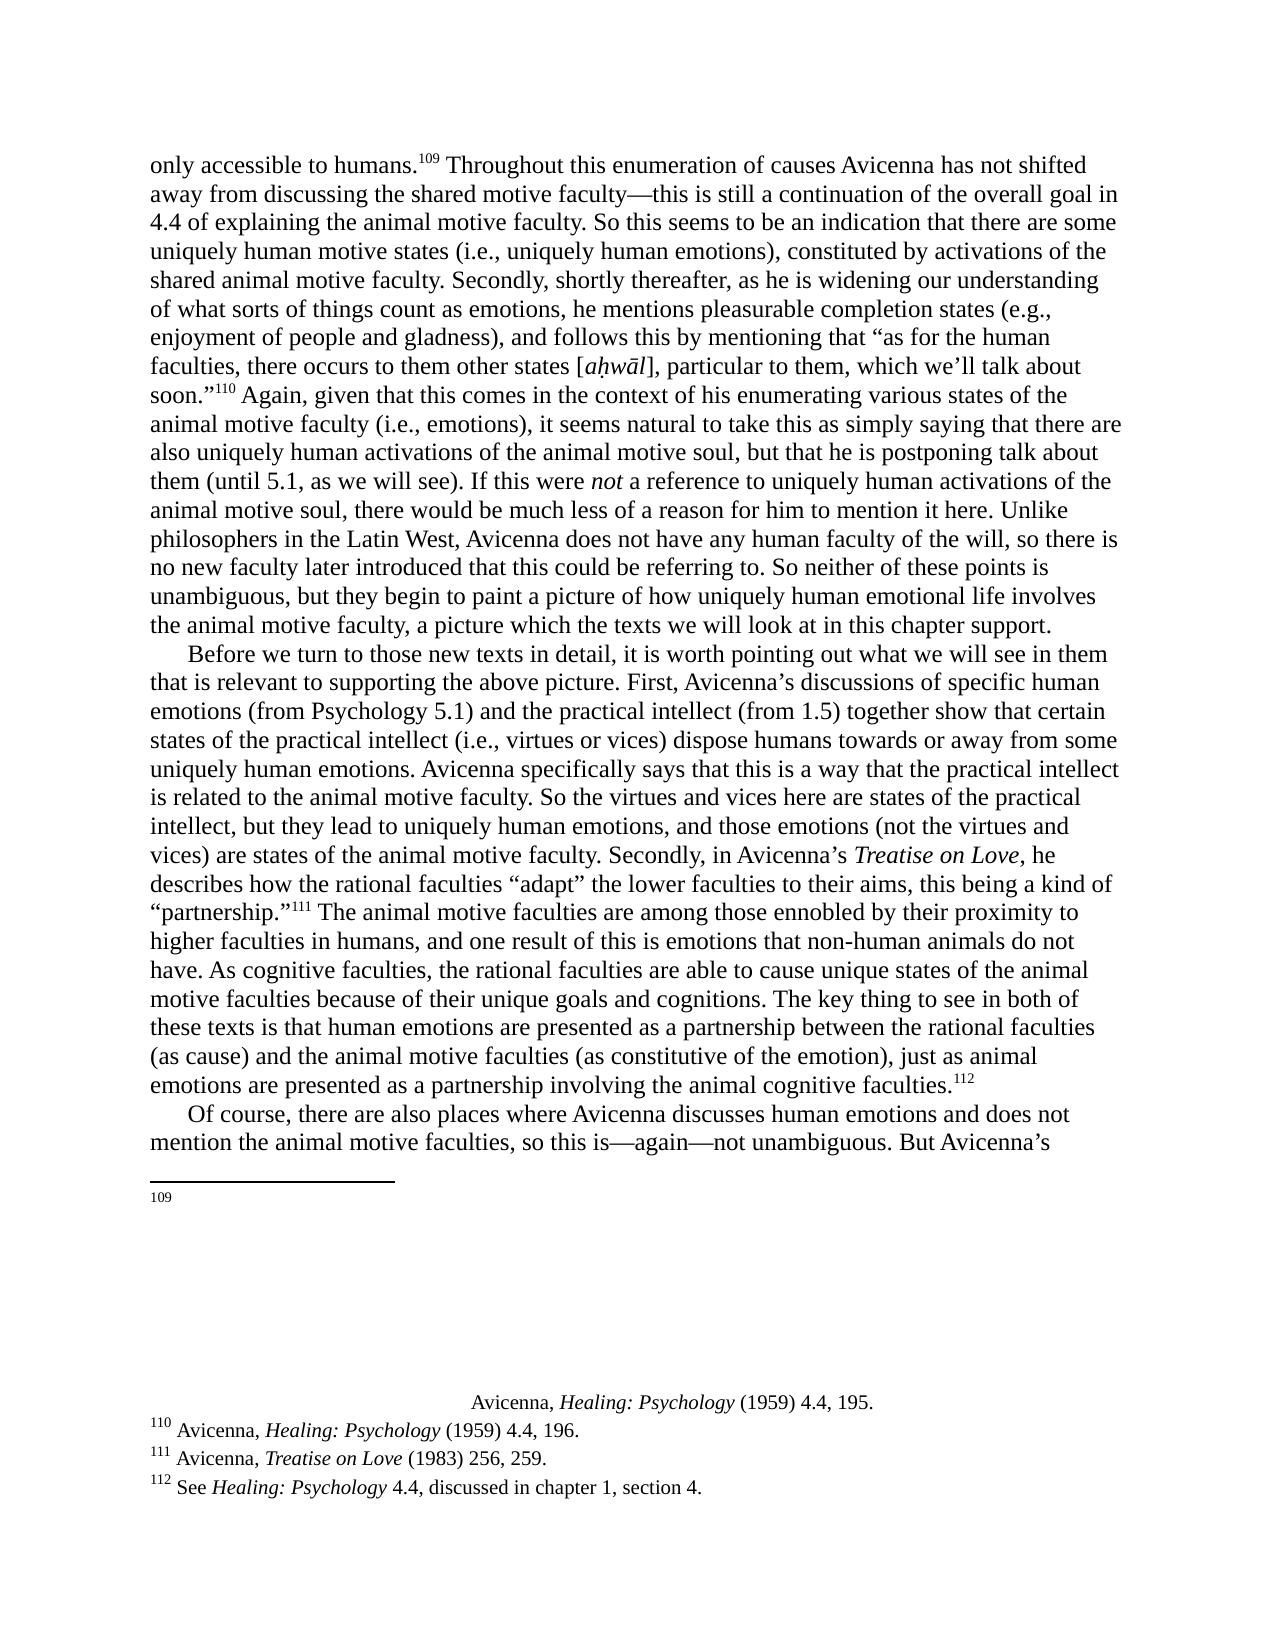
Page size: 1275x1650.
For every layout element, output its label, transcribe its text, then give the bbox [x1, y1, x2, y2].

text Of course, there are also places where Avicenna discusses human emotions and does not mention the animal motive faculties, so this is—again—not unambiguous. But Avicenna’s [150, 1099, 1125, 1156]
text See Healing: Psychology 4.4, discussed in chapter 1, section 4. [150, 1471, 1125, 1500]
text only accessible to humans. Throughout this enumeration of causes Avicenna has not shifted away from discussing the shared motive faculty—this is still a continuation of the overall goal in 4.4 of explaining the animal motive faculty. So this seems to be an indication that there are some uniquely human motive states (i.e., uniquely human emotions), constituted by activations of the shared animal motive faculty. Secondly, shortly thereafter, as he is widening our understanding of what sorts of things count as emotions, he mentions pleasurable completion states (e.g., enjoyment of people and gladness), and follows this by mentioning that “as for the human faculties, there occurs to them other states [aḥwāl], particular to them, which we’ll talk about soon.” Again, given that this comes in the context of his enumerating various states of the animal motive faculty (i.e., emotions), it seems natural to take this as simply saying that there are also uniquely human activations of the animal motive soul, but that he is postponing talk about them (until 5.1, as we will see). If this were not a reference to uniquely human activations of the animal motive soul, there would be much less of a reason for him to mention it here. Unlike philosophers in the Latin West, Avicenna does not have any human faculty of the will, so there is no new faculty later introduced that this could be referring to. So neither of these points is unambiguous, but they begin to paint a picture of how uniquely human emotional life involves the animal motive faculty, a picture which the texts we will look at in this chapter support. [150, 150, 1125, 639]
text Avicenna, Healing: Psychology (1959) 4.4, 195. [150, 1390, 1125, 1414]
text Avicenna, Healing: Psychology (1959) 4.4, 196. [150, 1414, 1125, 1442]
text Before we turn to those new texts in detail, it is worth pointing out what we will see in them that is relevant to supporting the above picture. First, Avicenna’s discussions of specific human emotions (from Psychology 5.1) and the practical intellect (from 1.5) together show that certain states of the practical intellect (i.e., virtues or vices) dispose humans towards or away from some uniquely human emotions. Avicenna specifically says that this is a way that the practical intellect is related to the animal motive faculty. So the virtues and vices here are states of the practical intellect, but they lead to uniquely human emotions, and those emotions (not the virtues and vices) are states of the animal motive faculty. Secondly, in Avicenna’s Treatise on Love, he describes how the rational faculties “adapt” the lower faculties to their aims, this being a kind of “partnership.” The animal motive faculties are among those ennobled by their proximity to higher faculties in humans, and one result of this is emotions that non-human animals do not have. As cognitive faculties, the rational faculties are able to cause unique states of the animal motive faculties because of their unique goals and cognitions. The key thing to see in both of these texts is that human emotions are presented as a partnership between the rational faculties (as cause) and the animal motive faculties (as constitutive of the emotion), just as animal emotions are presented as a partnership involving the animal cognitive faculties. [150, 639, 1125, 1099]
text Avicenna, Treatise on Love (1983) 256, 259. [150, 1442, 1125, 1471]
